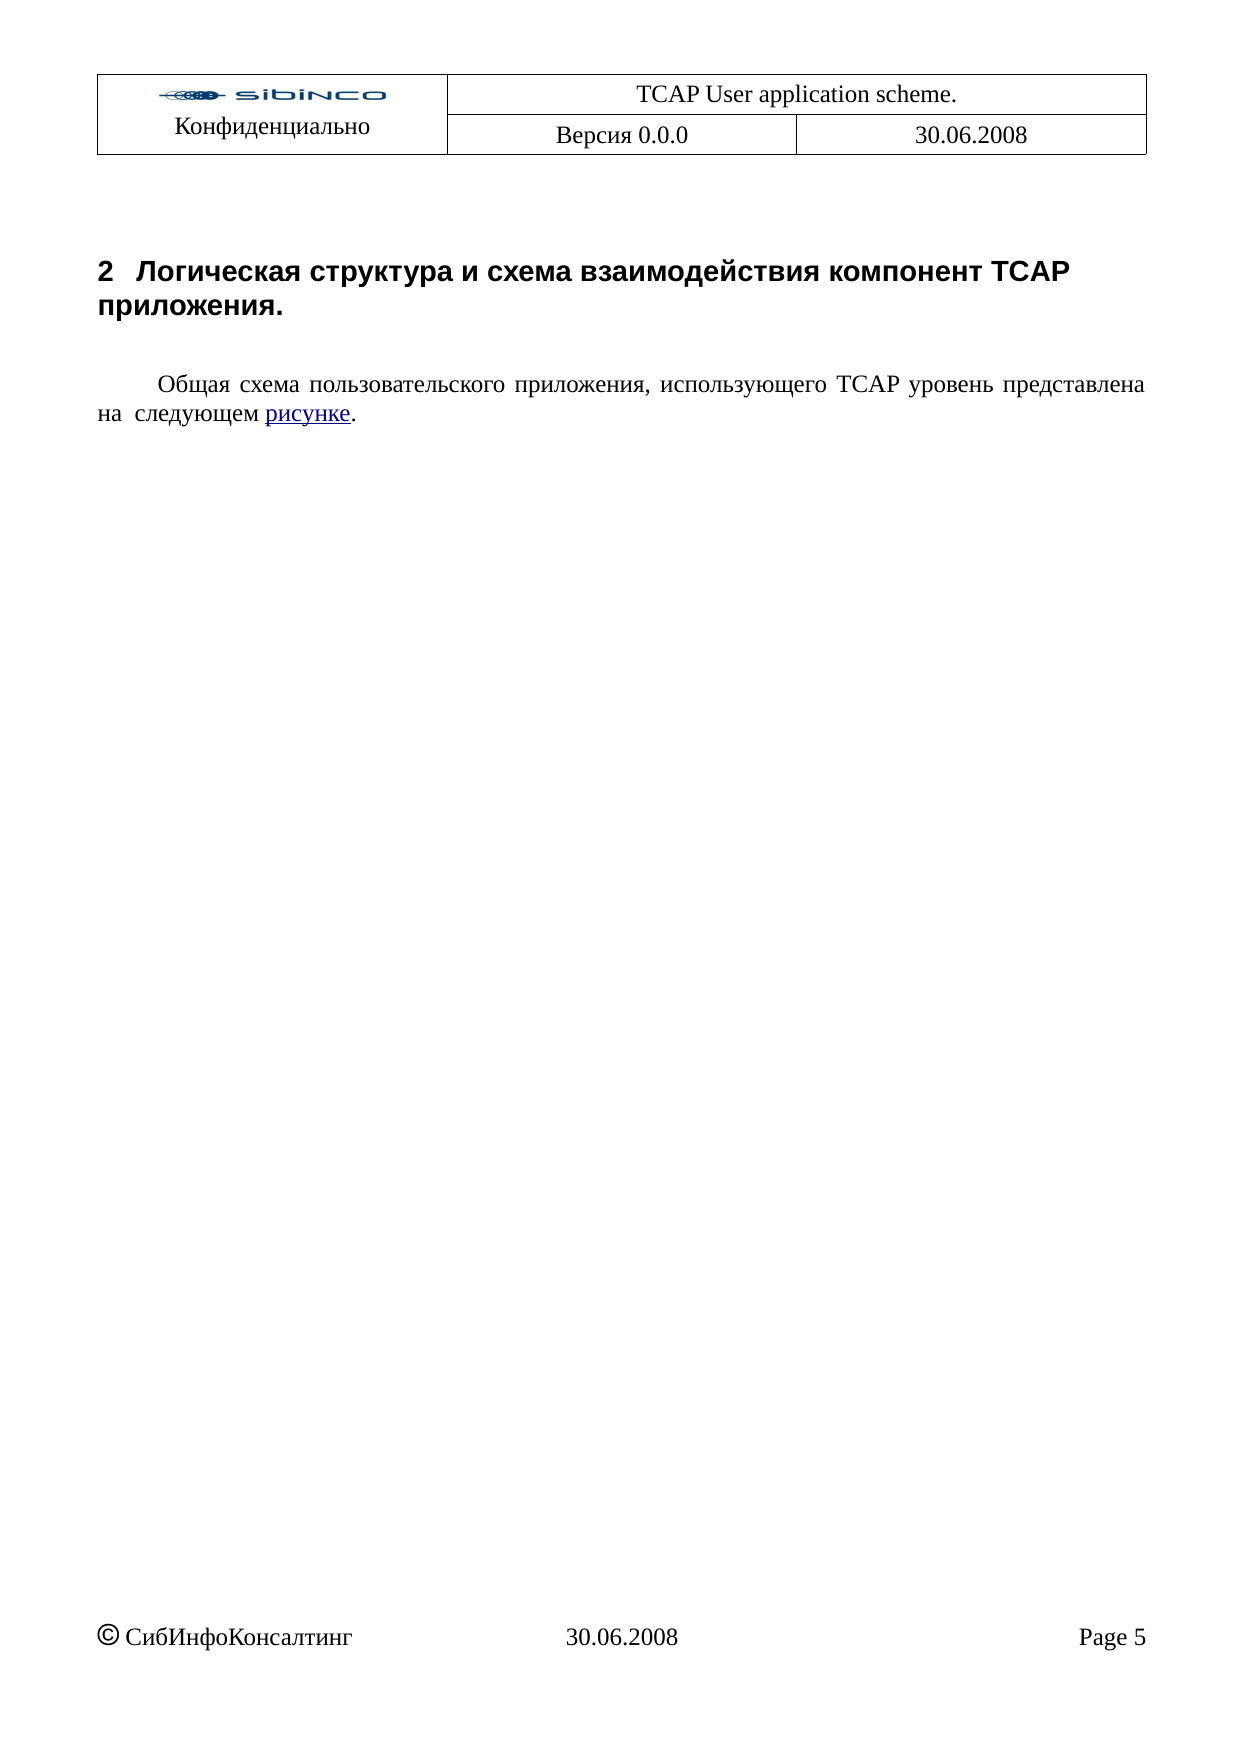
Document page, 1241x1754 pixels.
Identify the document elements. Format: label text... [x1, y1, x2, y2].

text Общая схема пользовательского приложения, использующего TCAP уровень представлена на следующем рисунке. [97, 369, 1146, 426]
subtitle Логическая структура и схема взаимодействия компонент TCAP приложения. [97, 254, 1146, 321]
